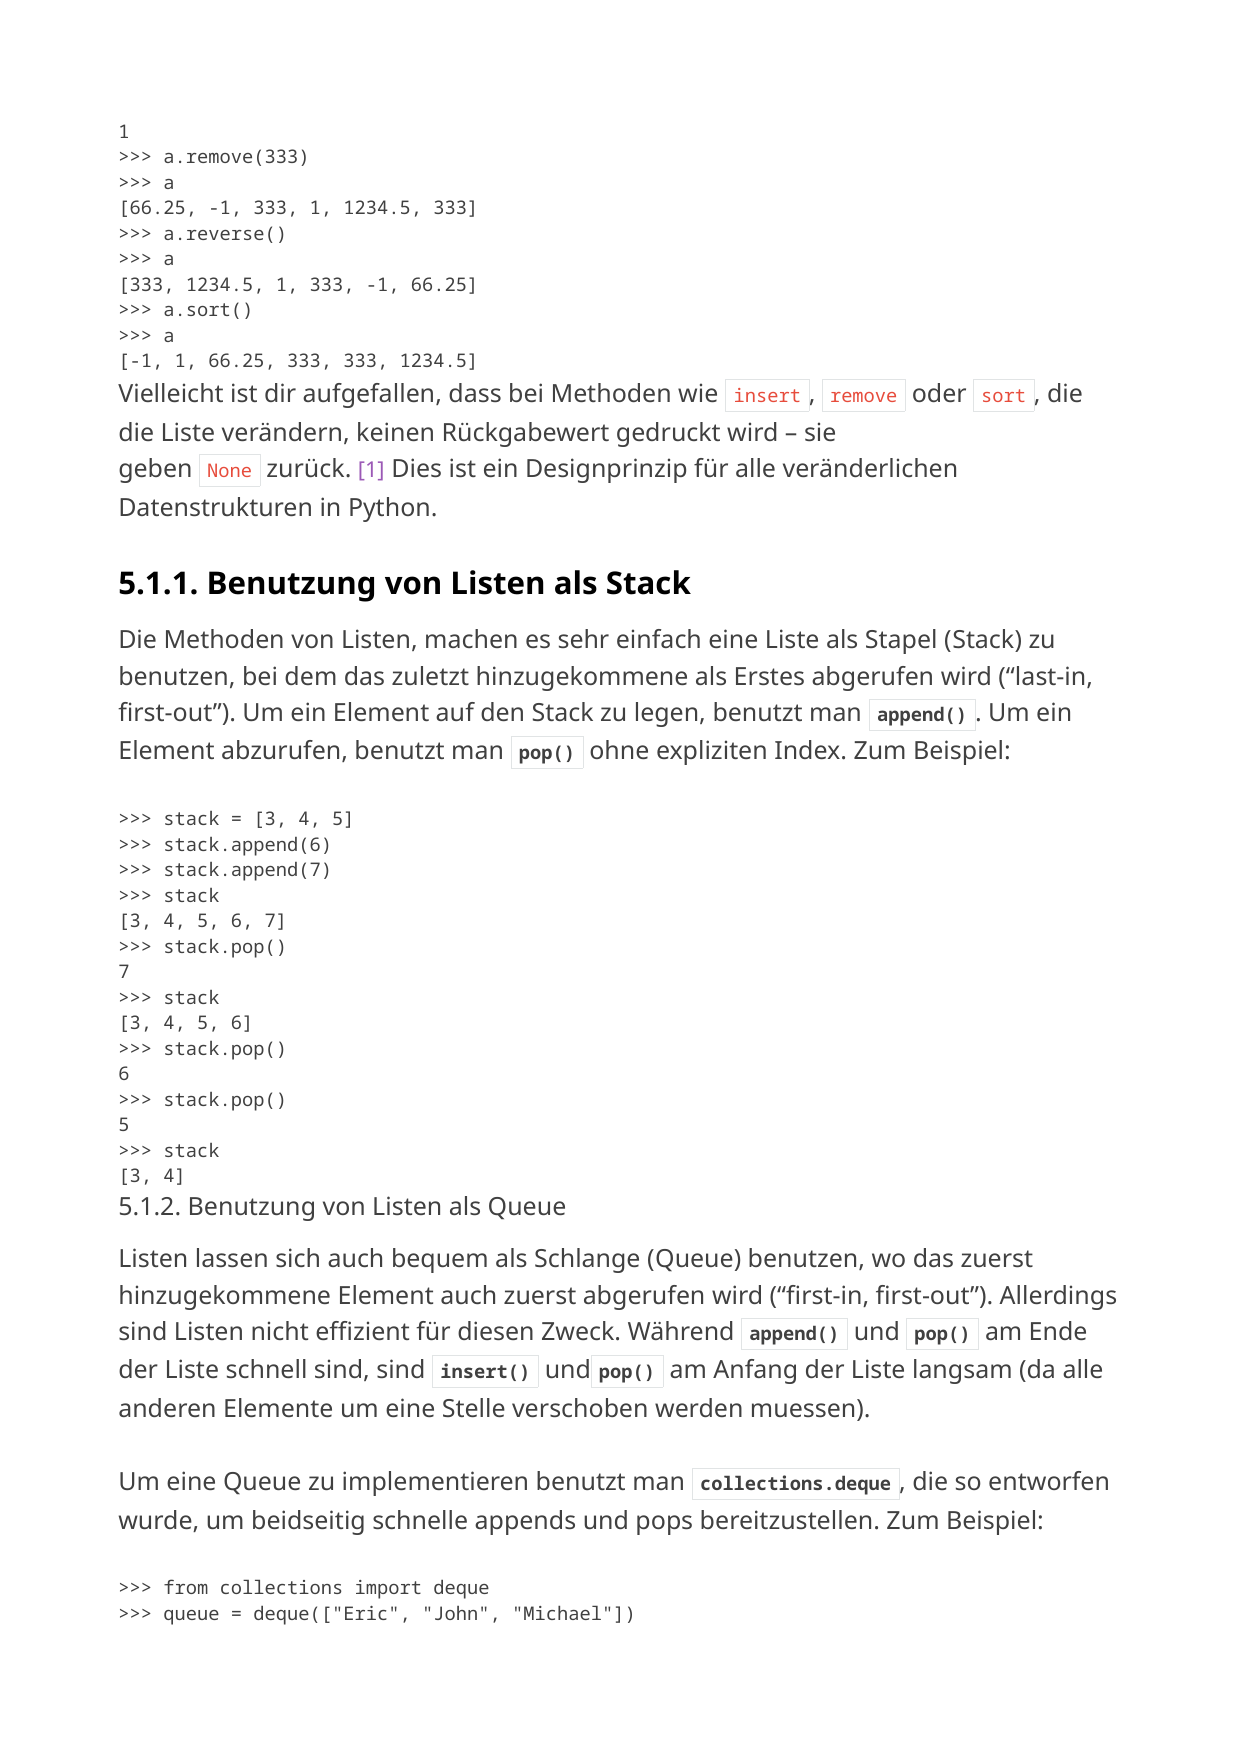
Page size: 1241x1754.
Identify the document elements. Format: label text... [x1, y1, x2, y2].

text >>> a.remove(333) [118, 144, 1122, 169]
text 7 [118, 959, 1122, 984]
text >>> a.sort() [118, 297, 1122, 322]
text >>> a [118, 322, 1122, 348]
text >>> queue = deque(["Eric", "John", "Michael"]) [118, 1600, 1122, 1626]
text Listen lassen sich auch bequem als Schlange (Queue) benutzen, wo das zuerst hinzugekommene Element auch zuerst abgerufen wird (“first-in, first-out”). Allerdings sind Listen nicht effizient für diesen Zweck. Während append() und pop() am Ende der Liste schnell sind, sind insert() undpop() am Anfang der Liste langsam (da alle anderen Elemente um eine Stelle verschoben werden muessen). [118, 1237, 1122, 1424]
text >>> a [118, 246, 1122, 271]
subtitle 5.1.2. Benutzung von Listen als Queue [118, 1188, 1122, 1222]
text [3, 4] [118, 1163, 1122, 1188]
subtitle 5.1.1. Benutzung von Listen als Stack [118, 561, 1122, 603]
text >>> stack [118, 1137, 1122, 1163]
text [66.25, -1, 333, 1, 1234.5, 333] [118, 195, 1122, 220]
text >>> stack [118, 882, 1122, 908]
text >>> stack.append(7) [118, 857, 1122, 882]
text >>> stack [118, 984, 1122, 1010]
text >>> stack.append(6) [118, 831, 1122, 857]
text Um eine Queue zu implementieren benutzt man collections.deque, die so entworfen wurde, um beidseitig schnelle appends und pops bereitzustellen. Zum Beispiel: [118, 1462, 1122, 1537]
text [3, 4, 5, 6, 7] [118, 908, 1122, 933]
text 1 [118, 118, 1122, 144]
text >>> a.reverse() [118, 220, 1122, 246]
text [3, 4, 5, 6] [118, 1010, 1122, 1035]
text 5 [118, 1112, 1122, 1137]
text >>> a [118, 169, 1122, 195]
text >>> stack.pop() [118, 933, 1122, 959]
text [333, 1234.5, 1, 333, -1, 66.25] [118, 271, 1122, 297]
text >>> stack.pop() [118, 1086, 1122, 1112]
text >>> stack.pop() [118, 1035, 1122, 1061]
text [-1, 1, 66.25, 333, 333, 1234.5] [118, 348, 1122, 373]
text Vielleicht ist dir aufgefallen, dass bei Methoden wie insert, remove oder sort, die die Liste verändern, keinen Rückgabewert gedruckt wird – sie geben None zurück. [1] Dies ist ein Designprinzip für alle veränderlichen Datenstrukturen in Python. [118, 373, 1122, 523]
text 6 [118, 1061, 1122, 1086]
text >>> from collections import deque [118, 1574, 1122, 1600]
text Die Methoden von Listen, machen es sehr einfach eine Liste als Stapel (Stack) zu benutzen, bei dem das zuletzt hinzugekommene als Erstes abgerufen wird (“last-in, first-out”). Um ein Element auf den Stack zu legen, benutzt man append(). Um ein Element abzurufen, benutzt man pop() ohne expliziten Index. Zum Beispiel: [118, 618, 1122, 768]
text >>> stack = [3, 4, 5] [118, 806, 1122, 831]
